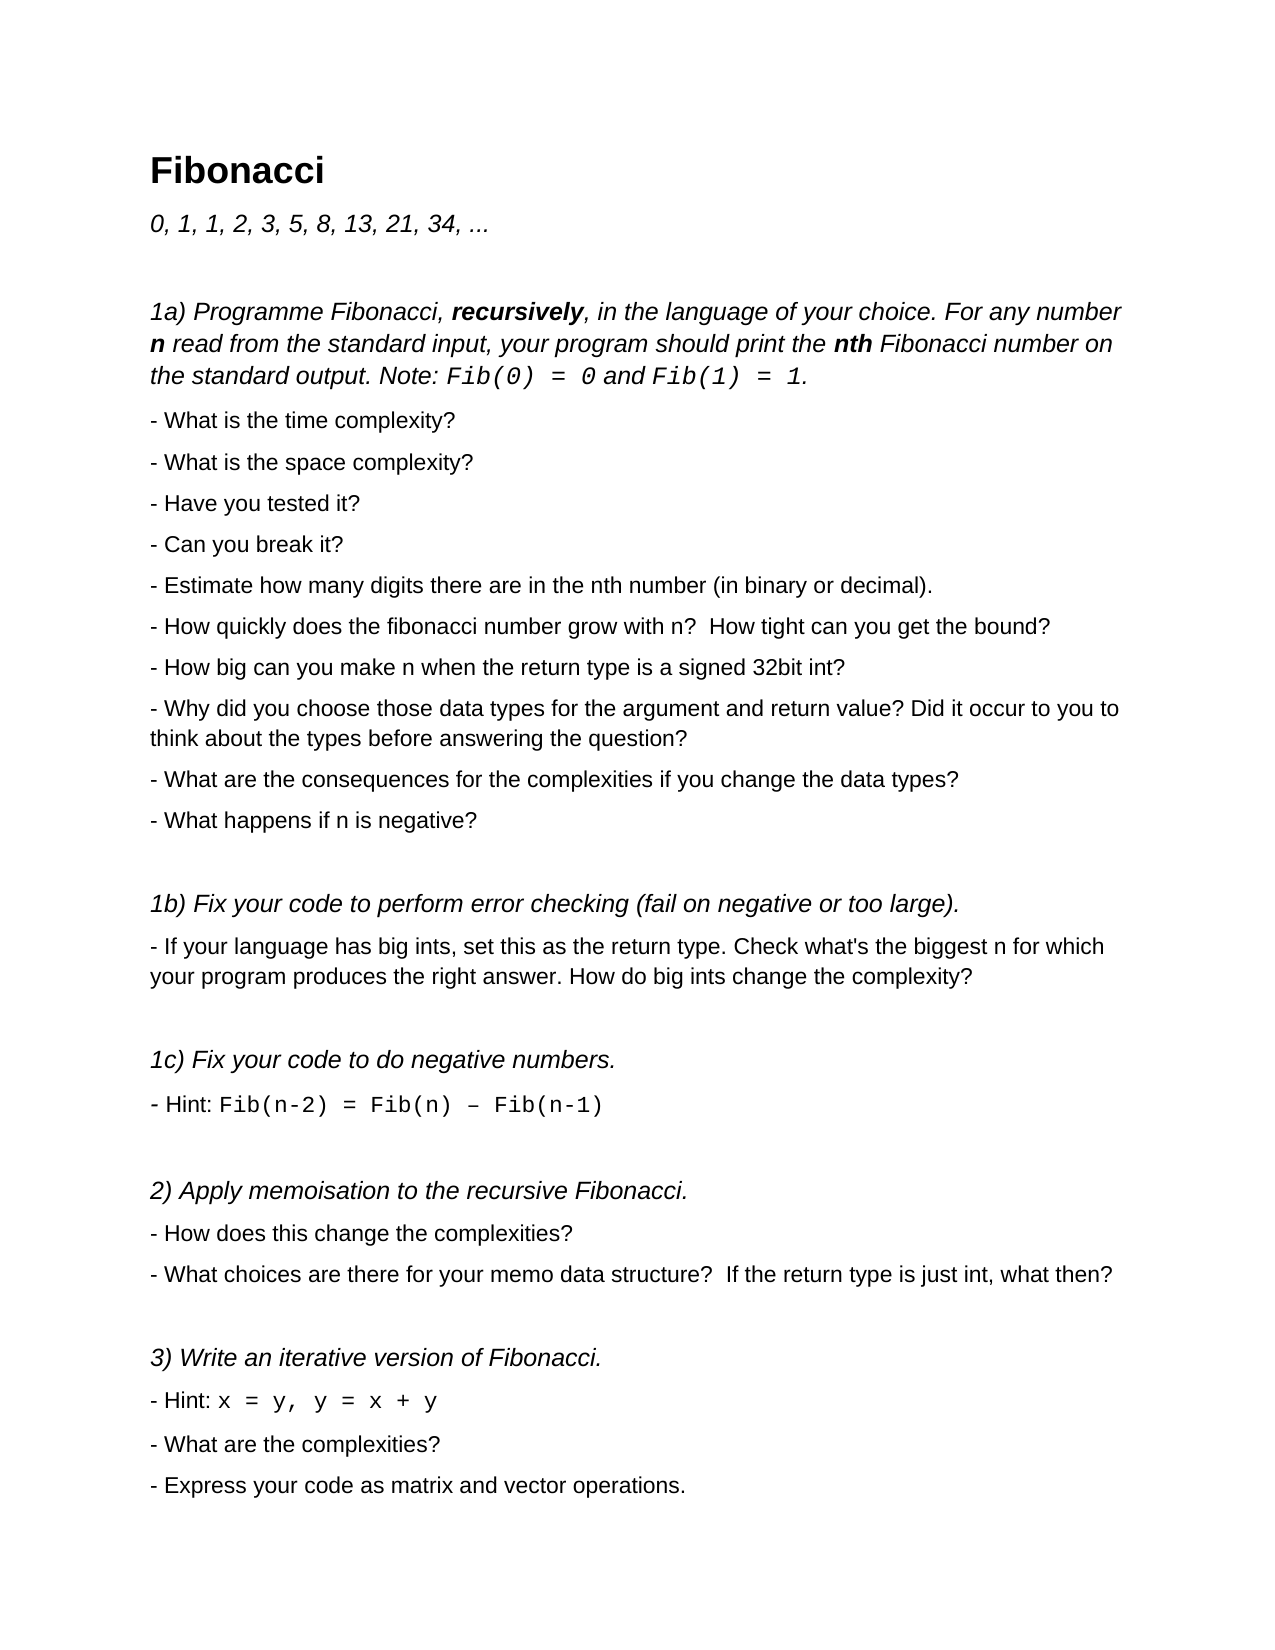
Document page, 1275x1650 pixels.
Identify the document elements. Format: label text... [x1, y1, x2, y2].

text 3) Write an iterative version of Fibonacci. [150, 1344, 1125, 1372]
text - What is the time complexity? [150, 408, 1125, 434]
text - What choices are there for your memo data structure? If the return type is just int, what then? [150, 1262, 1125, 1287]
text - Can you break it? [150, 532, 1125, 557]
text 1a) Programme Fibonacci, recursively, in the language of your choice. For any number n read from the standard input, your program should print the nth Fibonacci number on the standard output. Note: Fib(0) = 0 and Fib(1) = 1. [150, 298, 1125, 392]
text - If your language has big ints, set this as the return type. Check what's the biggest n for which your program produces the right answer. How do big ints change the complexity? [150, 934, 1125, 989]
text - What are the complexities? [150, 1431, 1125, 1457]
text - Express your code as matrix and vector operations. [150, 1472, 1125, 1498]
text 1c) Fix your code to do negative numbers. [150, 1046, 1125, 1073]
text - What happens if n is negative? [150, 808, 1125, 833]
text - How does this change the complexities? [150, 1221, 1125, 1246]
text - Have you tested it? [150, 490, 1125, 516]
text - Hint: x = y, y = x + y [150, 1388, 1125, 1415]
text - How big can you make n when the return type is a signed 32bit int? [150, 655, 1125, 681]
text - How quickly does the fibonacci number grow with n? How tight can you get the bound? [150, 614, 1125, 639]
text 2) Apply memoisation to the recursive Fibonacci. [150, 1177, 1125, 1204]
text 0, 1, 1, 2, 3, 5, 8, 13, 21, 34, ... [150, 210, 1125, 238]
text - Why did you choose those data types for the argument and return value? Did it occur to you to think about the types before answering the question? [150, 696, 1125, 751]
text 1b) Fix your code to perform error checking (fail on negative or too large). [150, 890, 1125, 918]
text - What are the consequences for the complexities if you change the data types? [150, 767, 1125, 792]
text Fibonacci [150, 150, 1125, 192]
text - Hint: Fib(n-2) = Fib(n) – Fib(n-1) [150, 1089, 1125, 1119]
text - Estimate how many digits there are in the nth number (in binary or decimal). [150, 573, 1125, 598]
text - What is the space complexity? [150, 449, 1125, 475]
